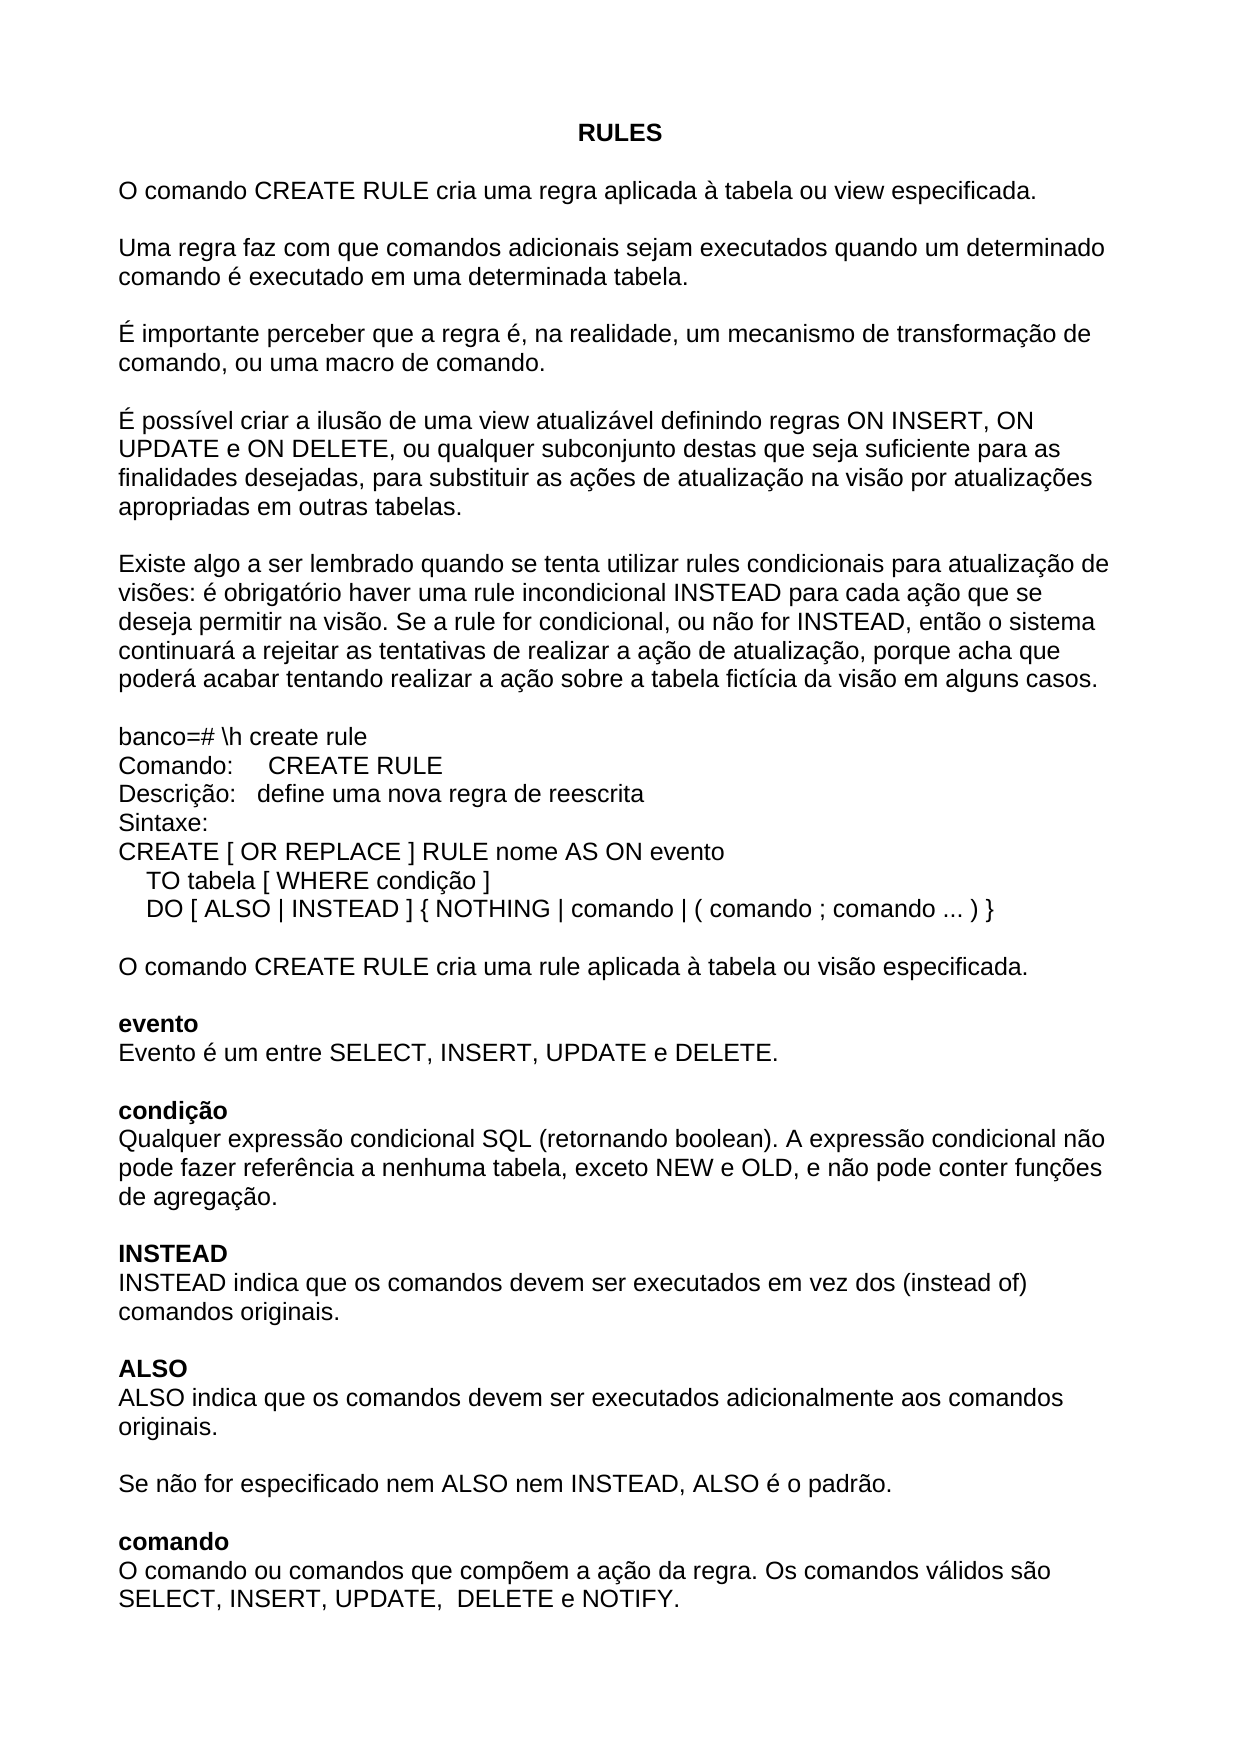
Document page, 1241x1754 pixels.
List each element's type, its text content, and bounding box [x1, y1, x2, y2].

text É possível criar a ilusão de uma view atualizável definindo regras ON INSERT, ON UPDATE e ON DELETE, ou qualquer subconjunto destas que seja suficiente para as finalidades desejadas, para substituir as ações de atualização na visão por atualizações apropriadas em outras tabelas. [118, 406, 1122, 521]
text O comando CREATE RULE cria uma regra aplicada à tabela ou view especificada. [118, 176, 1122, 204]
text ALSO [118, 1354, 1122, 1383]
text Se não for especificado nem ALSO nem INSTEAD, ALSO é o padrão. [118, 1469, 1122, 1498]
text comando [118, 1527, 1122, 1556]
text É importante perceber que a regra é, na realidade, um mecanismo de transformação de comando, ou uma macro de comando. [118, 319, 1122, 377]
text RULES [118, 118, 1122, 147]
text O comando ou comandos que compõem a ação da regra. Os comandos válidos são SELECT, INSERT, UPDATE, DELETE e NOTIFY. [118, 1556, 1122, 1613]
text CREATE [ OR REPLACE ] RULE nome AS ON evento [118, 837, 1122, 866]
text DO [ ALSO | INSTEAD ] { NOTHING | comando | ( comando ; comando ... ) } [118, 894, 1122, 923]
text Comando: CREATE RULE [118, 751, 1122, 779]
text Evento é um entre SELECT, INSERT, UPDATE e DELETE. [118, 1038, 1122, 1067]
text banco=# \h create rule [118, 722, 1122, 751]
text INSTEAD indica que os comandos devem ser executados em vez dos (instead of) comandos originais. [118, 1268, 1122, 1326]
text evento [118, 1009, 1122, 1038]
text ALSO indica que os comandos devem ser executados adicionalmente aos comandos originais. [118, 1383, 1122, 1441]
text Existe algo a ser lembrado quando se tenta utilizar rules condicionais para atualização de visões: é obrigatório haver uma rule incondicional INSTEAD para cada ação que se deseja permitir na visão. Se a rule for condicional, ou não for INSTEAD, então o sistema continuará a rejeitar as tentativas de realizar a ação de atualização, porque acha que poderá acabar tentando realizar a ação sobre a tabela fictícia da visão em alguns casos. [118, 549, 1122, 693]
text condição [118, 1096, 1122, 1124]
text TO tabela [ WHERE condição ] [118, 866, 1122, 894]
text Descrição: define uma nova regra de reescrita [118, 779, 1122, 808]
text O comando CREATE RULE cria uma rule aplicada à tabela ou visão especificada. [118, 952, 1122, 981]
text Qualquer expressão condicional SQL (retornando boolean). A expressão condicional não pode fazer referência a nenhuma tabela, exceto NEW e OLD, e não pode conter funções de agregação. [118, 1124, 1122, 1211]
text INSTEAD [118, 1239, 1122, 1268]
text Sintaxe: [118, 808, 1122, 837]
text Uma regra faz com que comandos adicionais sejam executados quando um determinado comando é executado em uma determinada tabela. [118, 233, 1122, 291]
